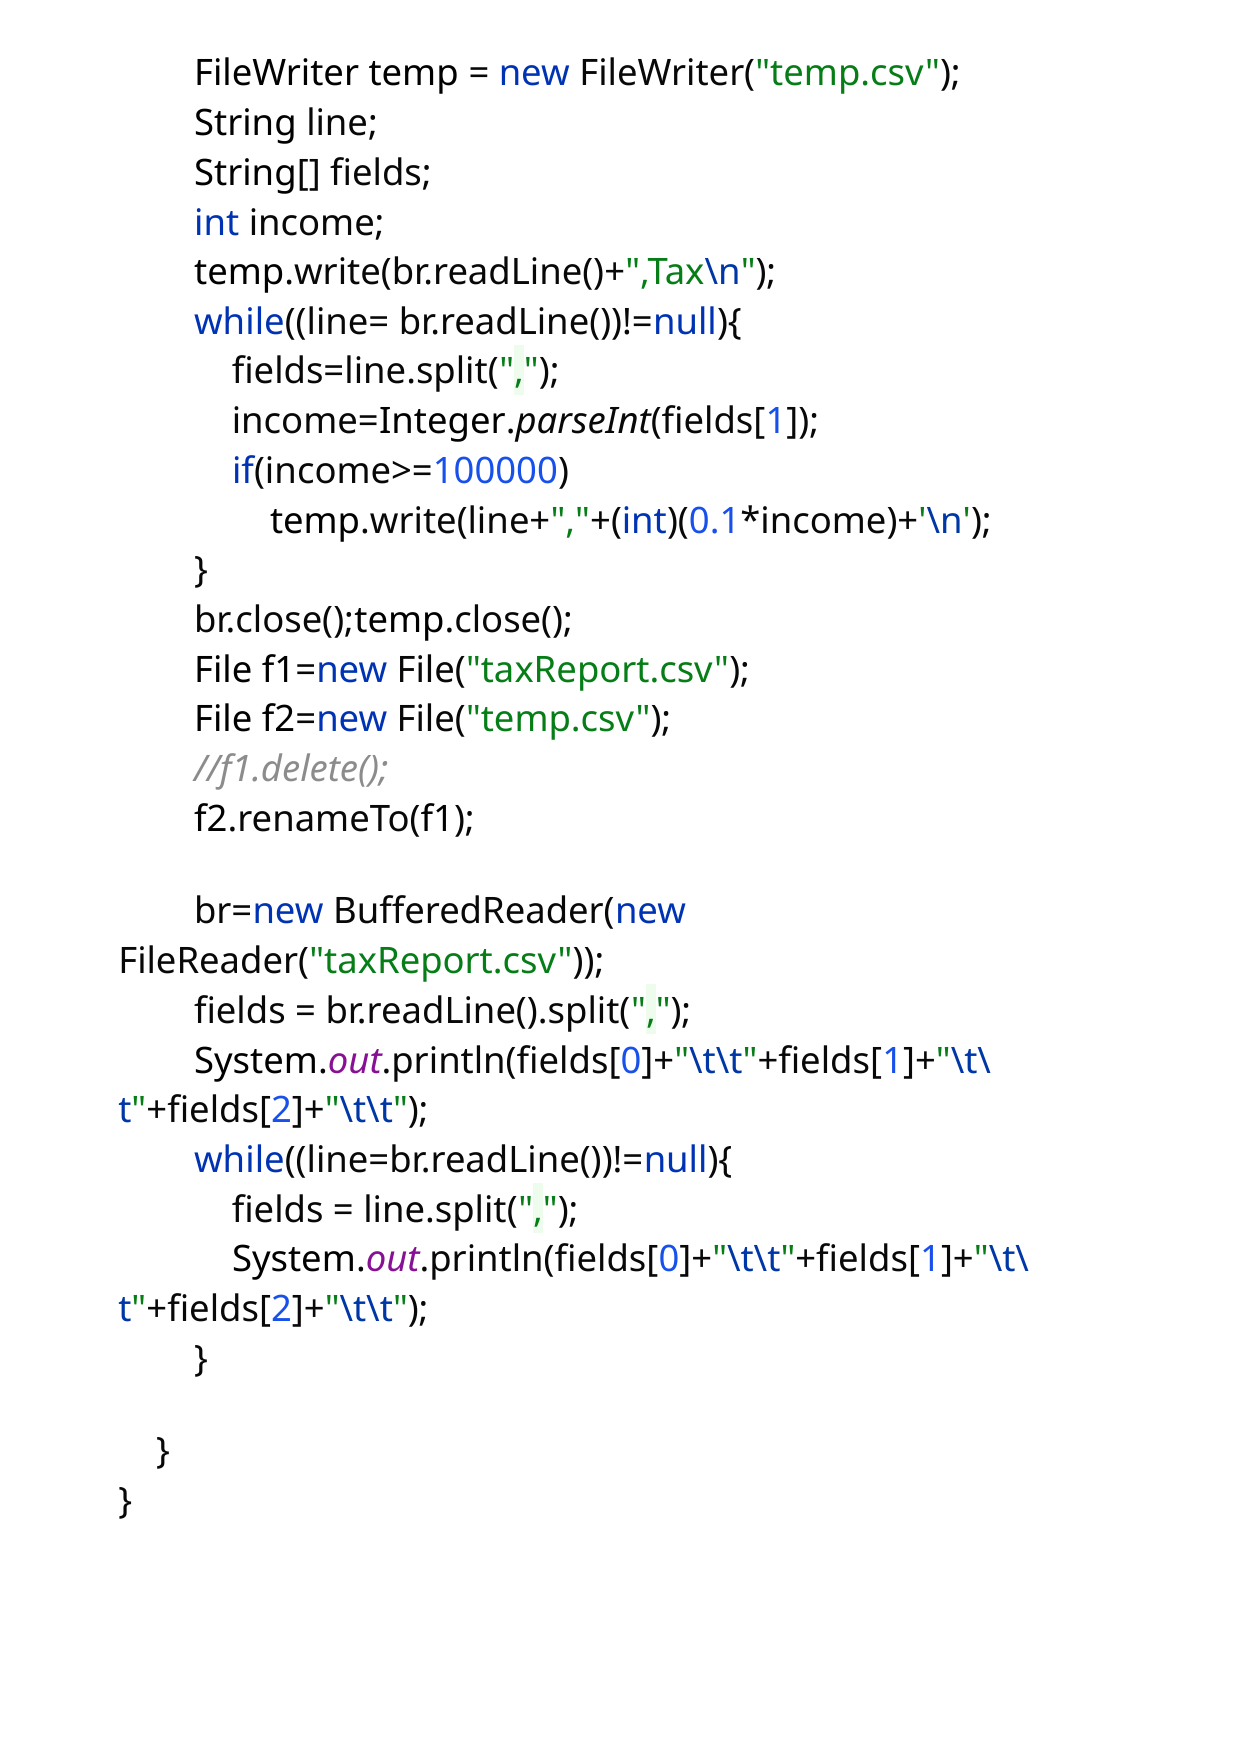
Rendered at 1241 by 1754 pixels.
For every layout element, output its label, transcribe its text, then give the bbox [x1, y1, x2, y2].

text FileWriter temp = new FileWriter("temp.csv"); String line; String[] fields; int income; temp.write(br.readLine()+",Tax\n"); while((line= br.readLine())!=null){ fields=line.split(","); income=Integer.parseInt(fields[1]); if(income>=100000) temp.write(line+","+(int)(0.1*income)+'\n'); } br.close();temp.close(); File f1=new File("taxReport.csv"); File f2=new File("temp.csv"); //f1.delete(); f2.renameTo(f1); br=new BufferedReader(new FileReader("taxReport.csv")); fields = br.readLine().split(","); System.out.println(fields[0]+"\t\t"+fields[1]+"\t\t"+fields[2]+"\t\t"); while((line=br.readLine())!=null){ fields = line.split(","); System.out.println(fields[0]+"\t\t"+fields[1]+"\t\t"+fields[2]+"\t\t"); } } } [118, 47, 1122, 1567]
